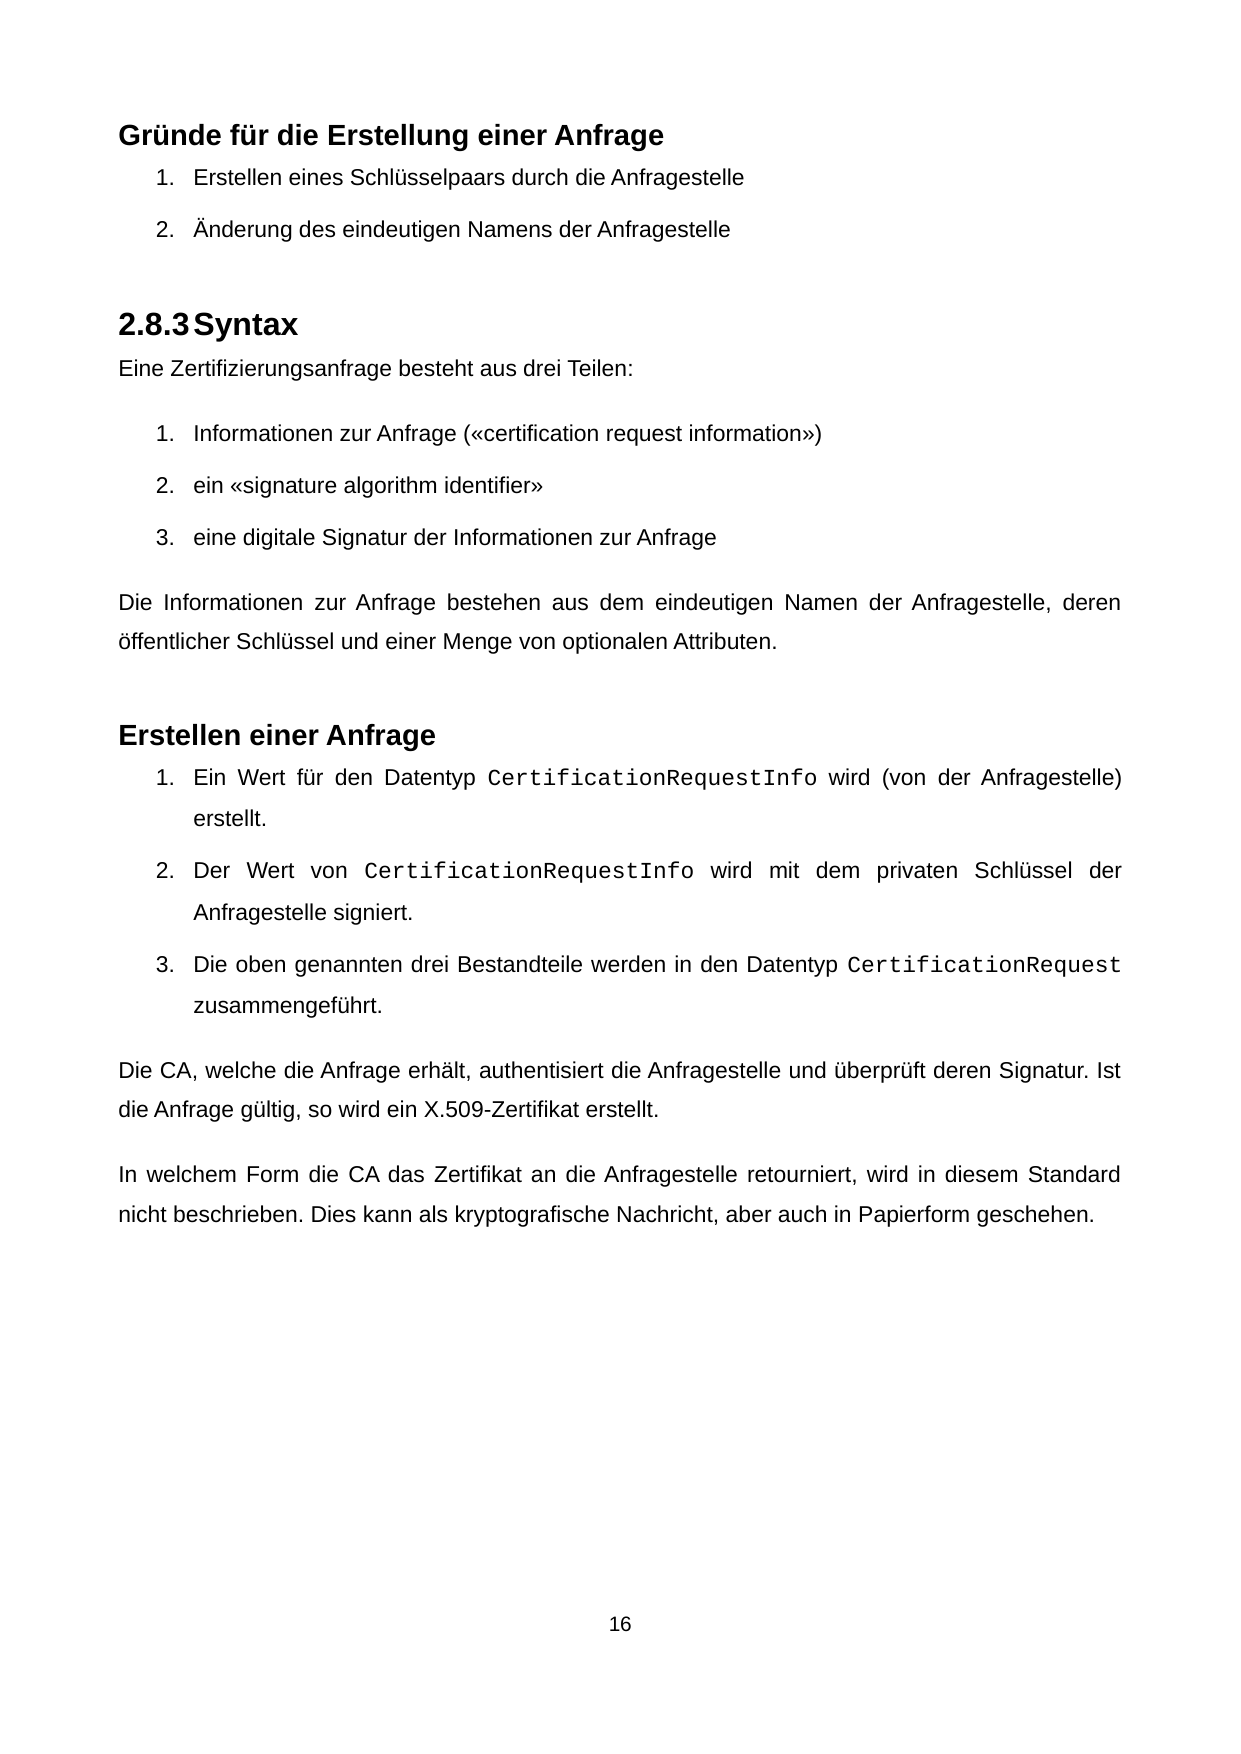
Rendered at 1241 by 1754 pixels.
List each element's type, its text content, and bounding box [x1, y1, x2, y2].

list Informationen zur Anfrage («certification request information») [156, 420, 1122, 446]
subtitle Erstellen einer Anfrage [118, 718, 1122, 751]
list Der Wert von CertificationRequestInfo wird mit dem privaten Schlüssel der Anfragestelle signiert. [156, 857, 1122, 925]
text Die CA, welche die Anfrage erhält, authentisiert die Anfragestelle und überprüft deren Signatur. Ist die Anfrage gültig, so wird ein X.509-Zertifikat erstellt. [118, 1057, 1122, 1123]
text Eine Zertifizierungsanfrage besteht aus drei Teilen: [118, 355, 1122, 381]
list Änderung des eindeutigen Namens der Anfragestelle [156, 216, 1122, 242]
list Ein Wert für den Datentyp CertificationRequestInfo wird (von der Anfragestelle) erstellt. [156, 764, 1122, 832]
list Die oben genannten drei Bestandteile werden in den Datentyp CertificationRequest zusammengeführt. [156, 951, 1122, 1019]
text Die Informationen zur Anfrage bestehen aus dem eindeutigen Namen der Anfragestelle, deren öffentlicher Schlüssel und einer Menge von optionalen Attributen. [118, 588, 1122, 654]
subtitle Syntax [118, 306, 1122, 342]
list Erstellen eines Schlüsselpaars durch die Anfragestelle [156, 164, 1122, 191]
list ein «signature algorithm identifier» [156, 472, 1122, 498]
list eine digitale Signatur der Informationen zur Anfrage [156, 524, 1122, 550]
text In welchem Form die CA das Zertifikat an die Anfragestelle retourniert, wird in diesem Standard nicht beschrieben. Dies kann als kryptografische Nachricht, aber auch in Papierform geschehen. [118, 1161, 1122, 1227]
subtitle Gründe für die Erstellung einer Anfrage [118, 118, 1122, 152]
